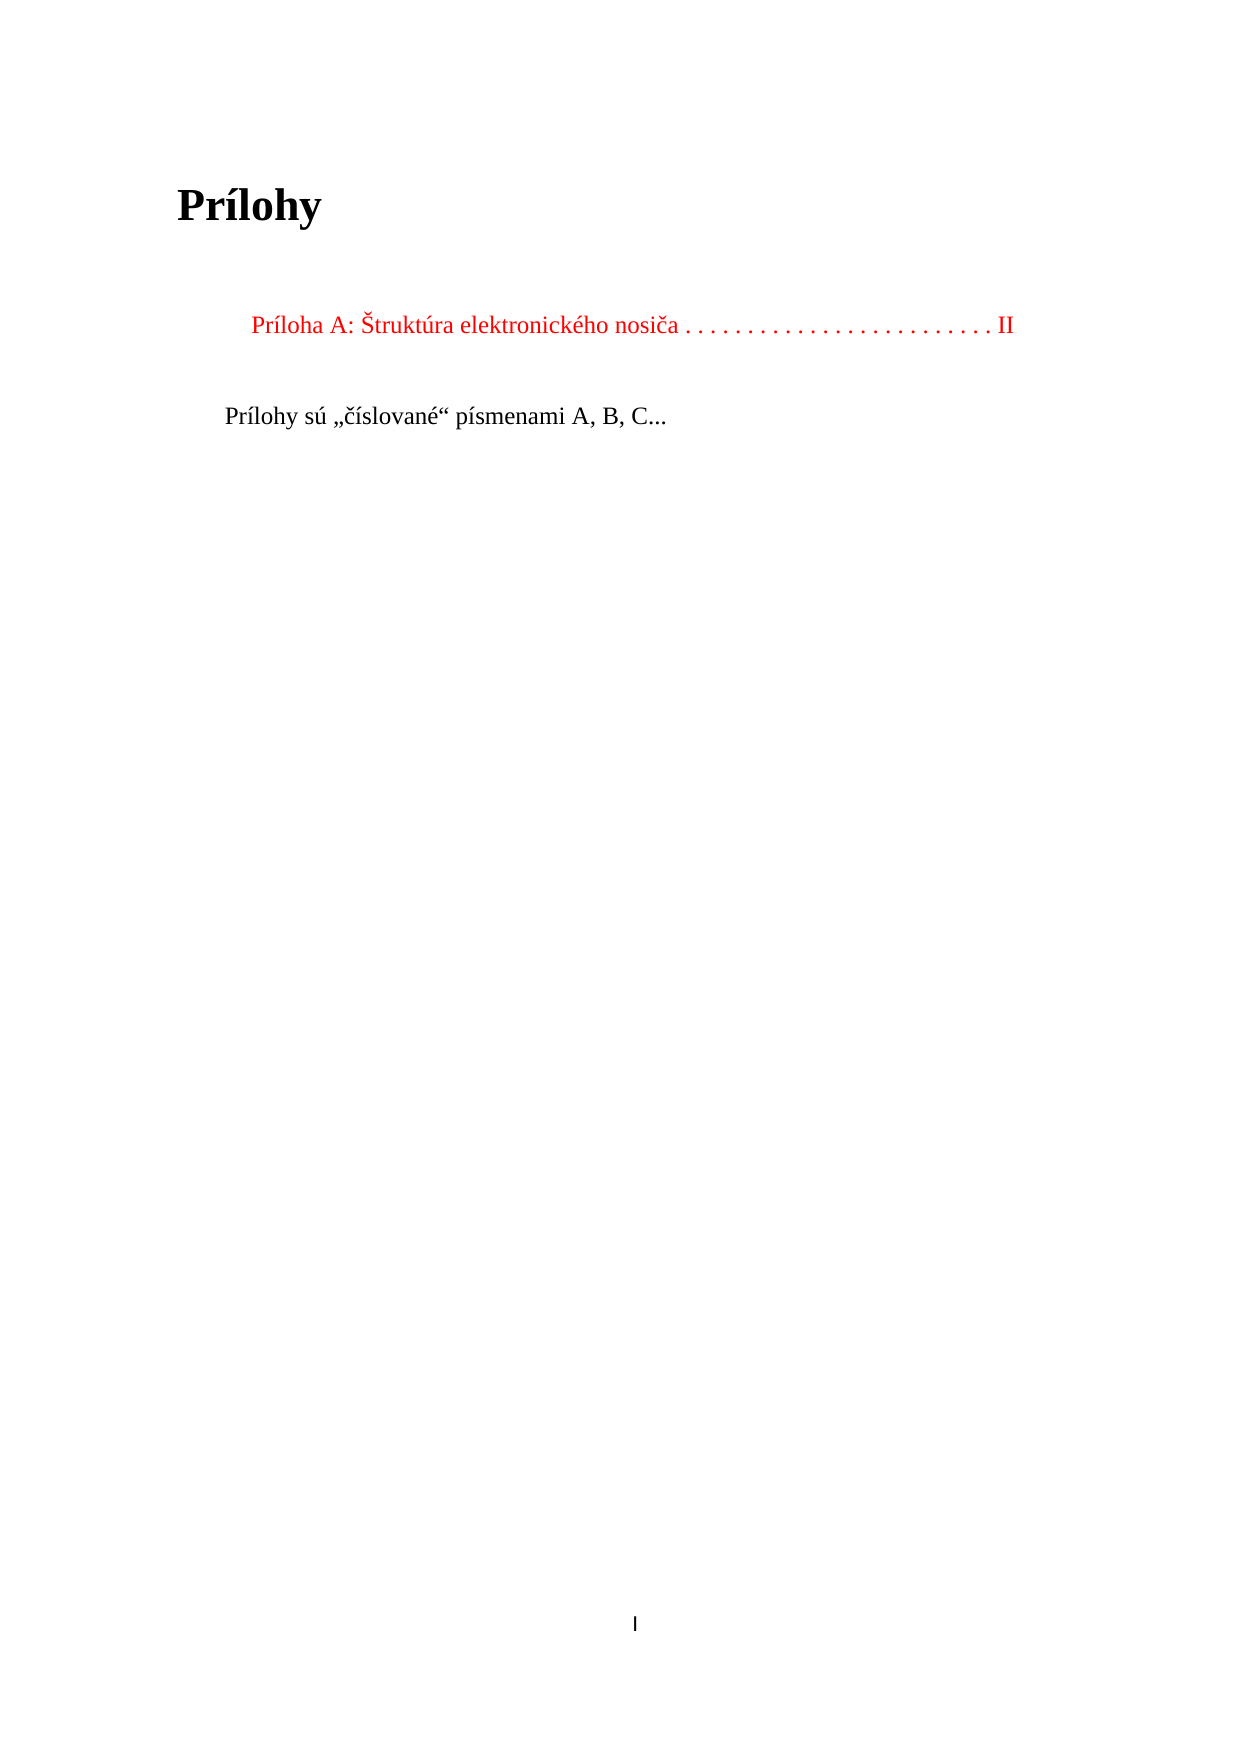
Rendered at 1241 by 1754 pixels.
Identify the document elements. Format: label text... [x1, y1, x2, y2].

text Prílohy [177, 177, 1092, 230]
text Príloha A: Štruktúra elektronického nosiča . . . . . . . . . . . . . . . . . . . . . . . . . II [177, 310, 1092, 339]
text Prílohy sú „číslované“ písmenami A, B, C... [177, 401, 1092, 430]
